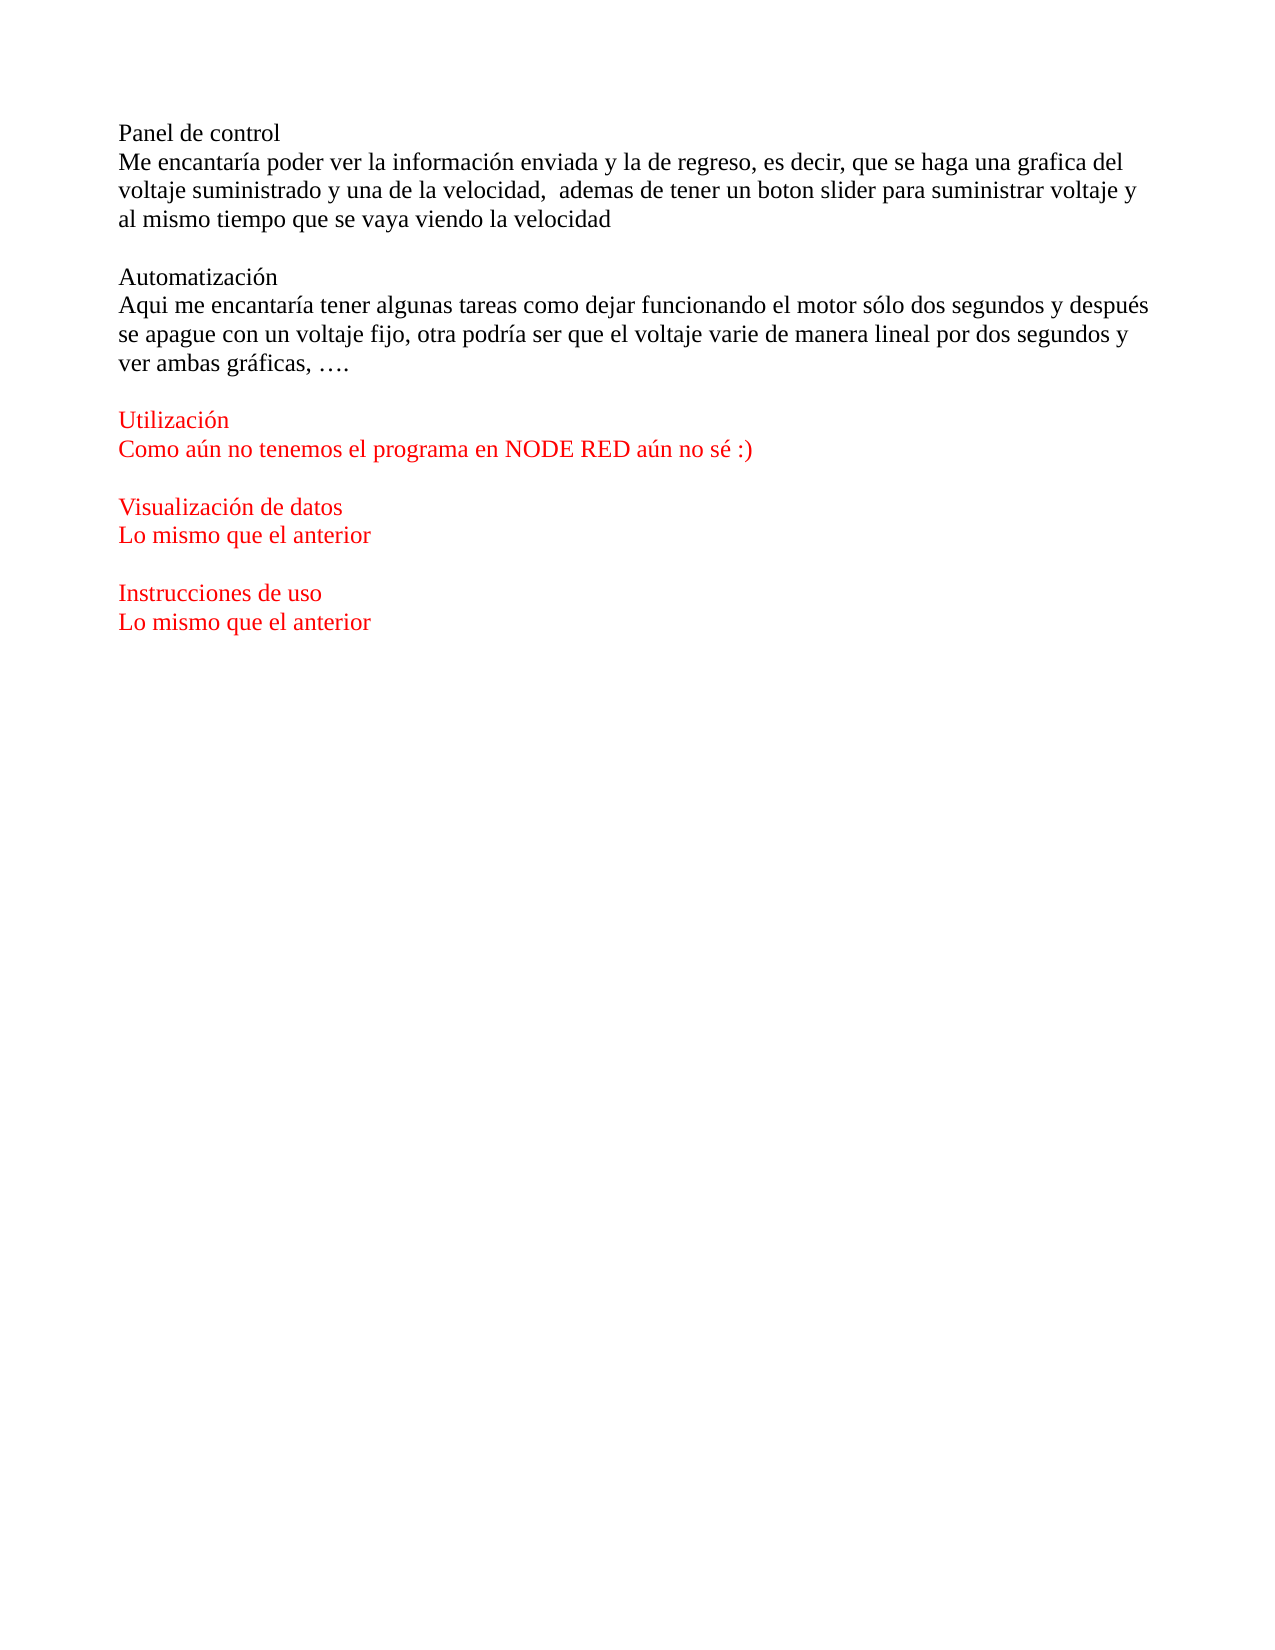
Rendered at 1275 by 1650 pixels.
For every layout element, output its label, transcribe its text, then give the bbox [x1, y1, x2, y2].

text Aqui me encantaría tener algunas tareas como dejar funcionando el motor sólo dos segundos y después se apague con un voltaje fijo, otra podría ser que el voltaje varie de manera lineal por dos segundos y ver ambas gráficas, …. [118, 291, 1157, 377]
text Instrucciones de uso [118, 578, 1157, 607]
text Lo mismo que el anterior [118, 607, 1157, 636]
text Lo mismo que el anterior [118, 521, 1157, 549]
text Visualización de datos [118, 492, 1157, 521]
text Utilización [118, 406, 1157, 434]
text Me encantaría poder ver la información enviada y la de regreso, es decir, que se haga una grafica del voltaje suministrado y una de la velocidad, ademas de tener un boton slider para suministrar voltaje y al mismo tiempo que se vaya viendo la velocidad [118, 147, 1157, 233]
text Como aún no tenemos el programa en NODE RED aún no sé :) [118, 434, 1157, 463]
text Panel de control [118, 118, 1157, 147]
text Automatización [118, 262, 1157, 291]
